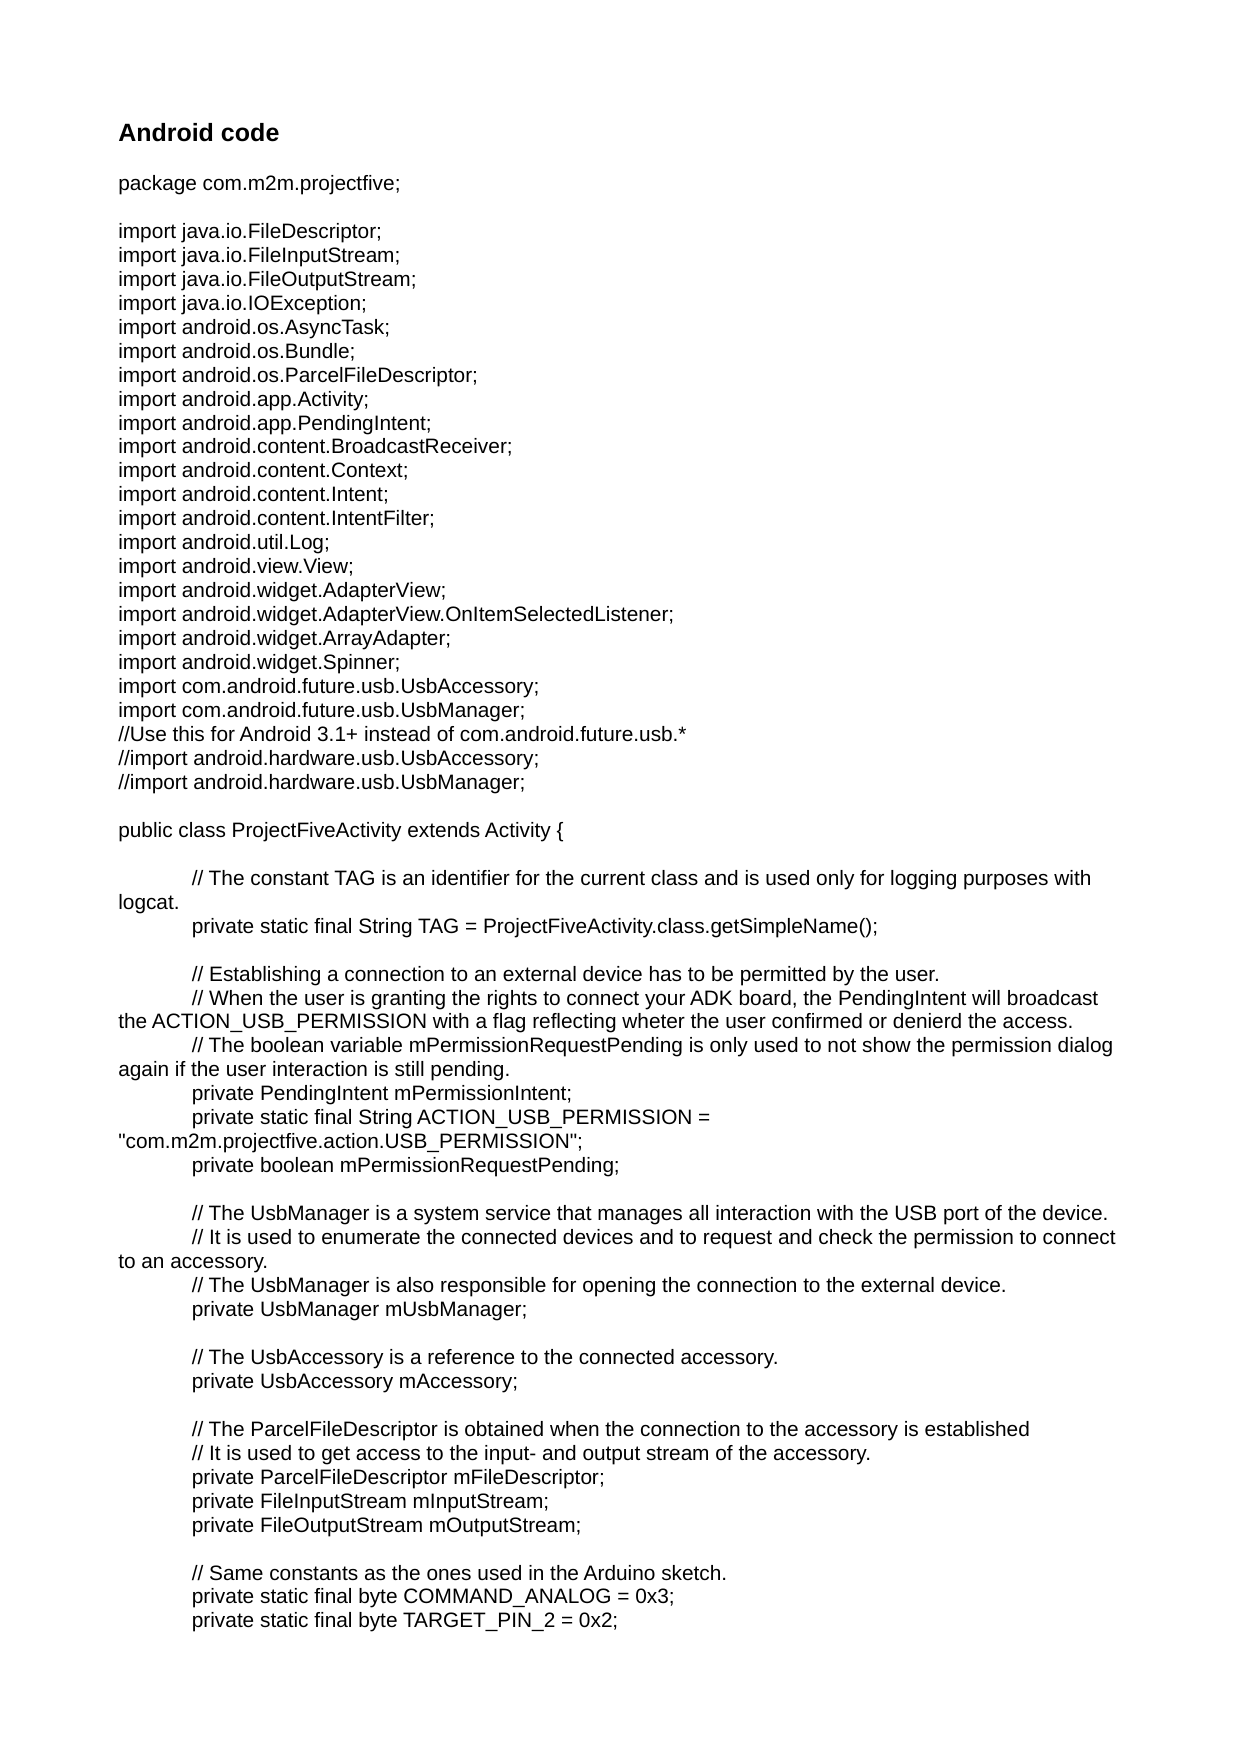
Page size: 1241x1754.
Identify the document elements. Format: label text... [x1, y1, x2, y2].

text import android.content.BroadcastReceiver; [118, 434, 1122, 458]
text // It is used to enumerate the connected devices and to request and check the permission to connect to an accessory. [118, 1225, 1122, 1273]
text import android.os.Bundle; [118, 338, 1122, 362]
text import android.content.Context; [118, 458, 1122, 482]
text import android.widget.ArrayAdapter; [118, 626, 1122, 650]
text private PendingIntent mPermissionIntent; [118, 1081, 1122, 1105]
text private UsbAccessory mAccessory; [118, 1369, 1122, 1393]
text import android.widget.Spinner; [118, 650, 1122, 674]
text private static final byte TARGET_PIN_2 = 0x2; [118, 1608, 1122, 1632]
text import java.io.FileOutputStream; [118, 267, 1122, 291]
text import android.os.AsyncTask; [118, 314, 1122, 338]
text //Use this for Android 3.1+ instead of com.android.future.usb.* [118, 722, 1122, 746]
text private UsbManager mUsbManager; [118, 1297, 1122, 1321]
text private FileOutputStream mOutputStream; [118, 1512, 1122, 1536]
text import com.android.future.usb.UsbManager; [118, 698, 1122, 722]
text import android.app.PendingIntent; [118, 410, 1122, 434]
text private static final String TAG = ProjectFiveActivity.class.getSimpleName(); [118, 913, 1122, 937]
text //import android.hardware.usb.UsbAccessory; [118, 746, 1122, 770]
text private boolean mPermissionRequestPending; [118, 1153, 1122, 1177]
text import android.widget.AdapterView; [118, 578, 1122, 602]
text private static final byte COMMAND_ANALOG = 0x3; [118, 1584, 1122, 1608]
text // Same constants as the ones used in the Arduino sketch. [118, 1560, 1122, 1584]
text // The ParcelFileDescriptor is obtained when the connection to the accessory is established [118, 1417, 1122, 1441]
text private FileInputStream mInputStream; [118, 1488, 1122, 1512]
text private ParcelFileDescriptor mFileDescriptor; [118, 1464, 1122, 1488]
text import java.io.FileInputStream; [118, 243, 1122, 267]
text import android.util.Log; [118, 530, 1122, 554]
text public class ProjectFiveActivity extends Activity { [118, 818, 1122, 842]
text // When the user is granting the rights to connect your ADK board, the PendingIntent will broadcast the ACTION_USB_PERMISSION with a flag reflecting wheter the user confirmed or denierd the access. [118, 985, 1122, 1033]
text import android.view.View; [118, 554, 1122, 578]
text import java.io.IOException; [118, 291, 1122, 314]
text import android.widget.AdapterView.OnItemSelectedListener; [118, 602, 1122, 626]
text package com.m2m.projectfive; [118, 171, 1122, 195]
text // Establishing a connection to an external device has to be permitted by the user. [118, 961, 1122, 985]
text //import android.hardware.usb.UsbManager; [118, 770, 1122, 794]
text import android.content.IntentFilter; [118, 506, 1122, 530]
text // The boolean variable mPermissionRequestPending is only used to not show the permission dialog again if the user interaction is still pending. [118, 1033, 1122, 1081]
text // It is used to get access to the input- and output stream of the accessory. [118, 1441, 1122, 1464]
text private static final String ACTION_USB_PERMISSION = "com.m2m.projectfive.action.USB_PERMISSION"; [118, 1105, 1122, 1153]
text // The constant TAG is an identifier for the current class and is used only for logging purposes with logcat. [118, 866, 1122, 913]
text // The UsbAccessory is a reference to the connected accessory. [118, 1345, 1122, 1369]
text import android.os.ParcelFileDescriptor; [118, 362, 1122, 386]
text import android.content.Intent; [118, 482, 1122, 506]
text import java.io.FileDescriptor; [118, 219, 1122, 243]
text // The UsbManager is a system service that manages all interaction with the USB port of the device. [118, 1201, 1122, 1225]
text import com.android.future.usb.UsbAccessory; [118, 674, 1122, 698]
text // The UsbManager is also responsible for opening the connection to the external device. [118, 1273, 1122, 1297]
text Android code [118, 118, 1122, 147]
text import android.app.Activity; [118, 386, 1122, 410]
